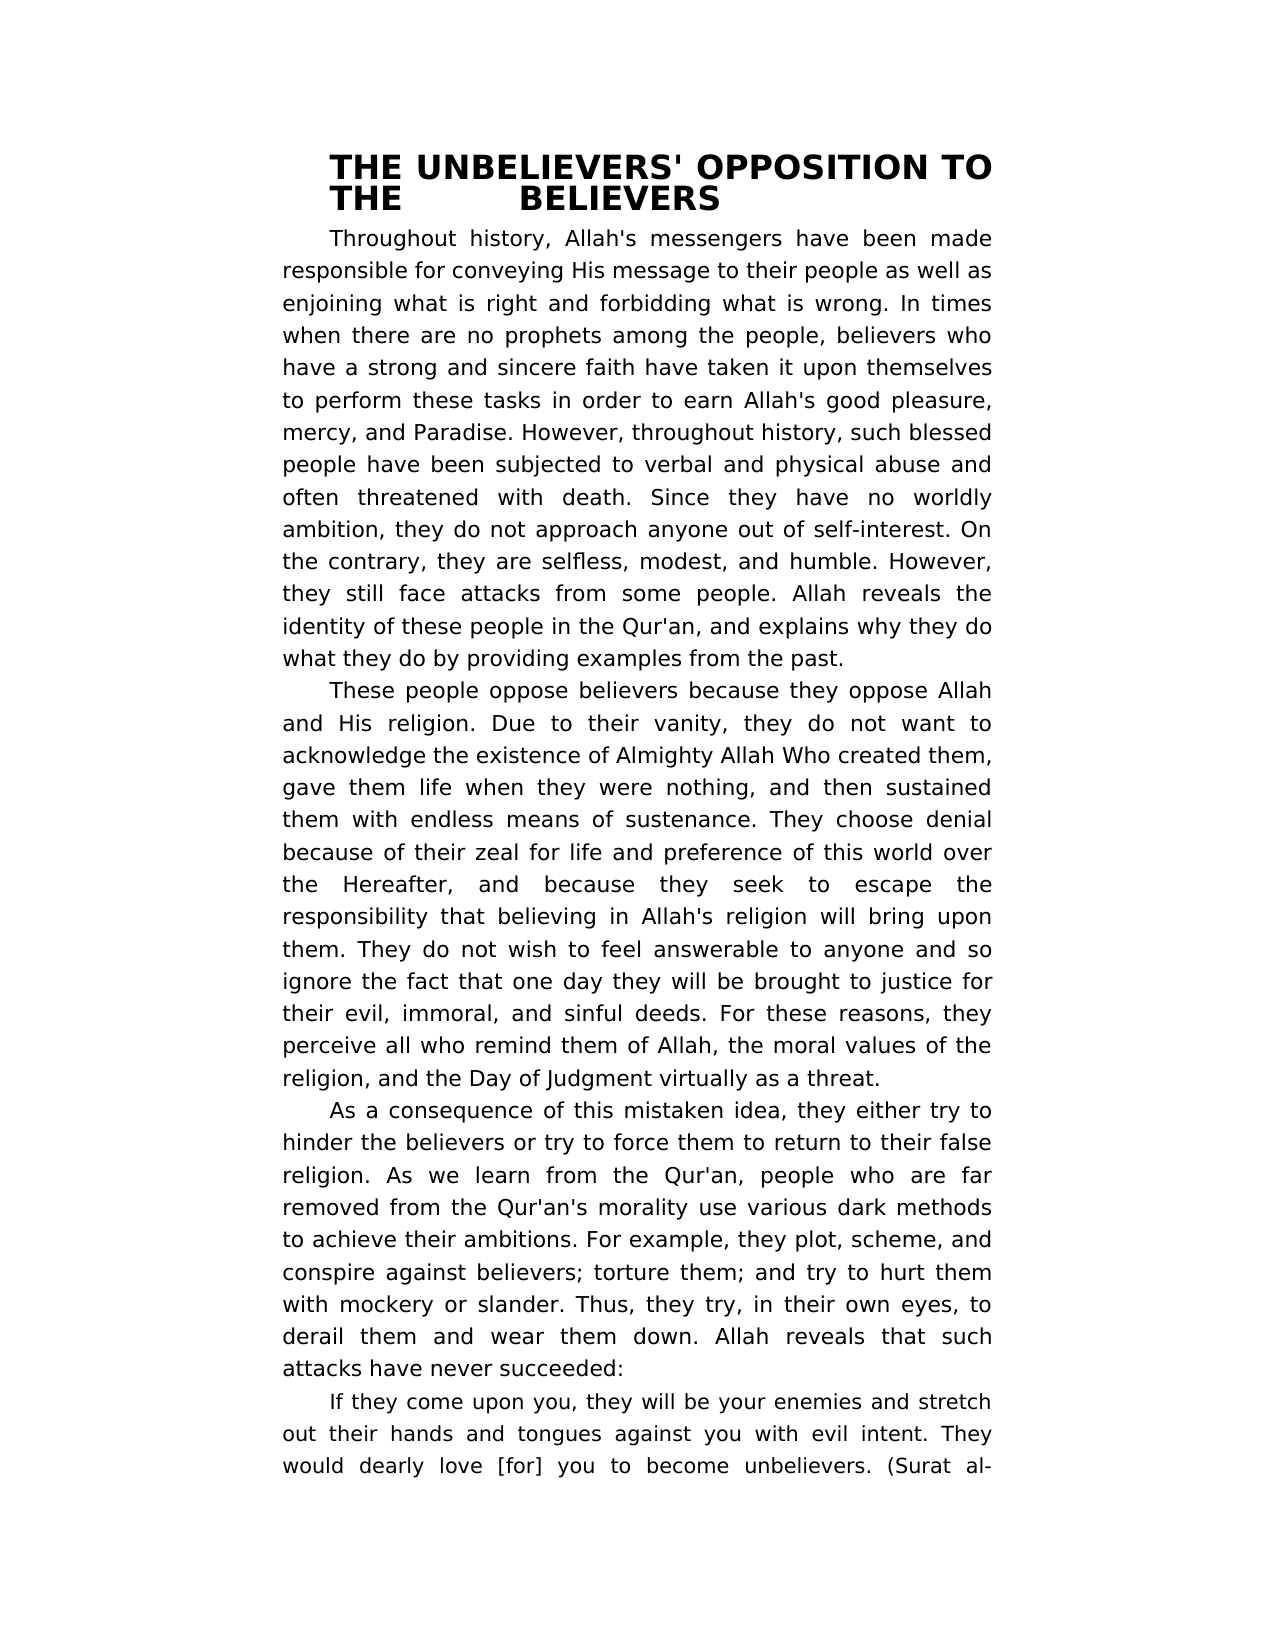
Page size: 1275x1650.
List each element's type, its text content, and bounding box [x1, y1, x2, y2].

text These people oppose believers because they oppose Allah and His religion. Due to their vanity, they do not want to acknowledge the existence of Almighty Allah Who created them, gave them life when they were nothing, and then sustained them with endless means of sustenance. They choose denial because of their zeal for life and preference of this world over the Hereafter, and because they seek to escape the responsibility that believing in Allah's religion will bring upon them. They do not wish to feel answerable to anyone and so ignore the fact that one day they will be brought to justice for their evil, immoral, and sinful deeds. For these reasons, they perceive all who remind them of Allah, the moral values of the religion, and the Day of Judgment virtually as a threat. [282, 673, 993, 1093]
text Throughout history, Allah's messengers have been made responsible for conveying His message to their people as well as enjoining what is right and forbidding what is wrong. In times when there are no prophets among the people, believers who have a strong and sincere faith have taken it upon themselves to perform these tasks in order to earn Allah's good pleasure, mercy, and Paradise. However, throughout history, such blessed people have been subjected to verbal and physical abuse and often threatened with death. Since they have no worldly ambition, they do not approach anyone out of self-interest. On the contrary, they are selfless, modest, and humble. However, they still face attacks from some people. Allah reveals the identity of these people in the Qur'an, and explains why they do what they do by providing examples from the past. [282, 221, 993, 673]
text THE UNBELIEVERS' OPPOSITION TO THE BELIEVERS [329, 154, 993, 217]
text If they come upon you, they will be your enemies and stretch out their hands and tongues against you with evil intent. They would dearly love [for] you to become unbelievers. (Surat al- [282, 1383, 993, 1480]
text As a consequence of this mistaken idea, they either try to hinder the believers or try to force them to return to their false religion. As we learn from the Qur'an, people who are far removed from the Qur'an's morality use various dark methods to achieve their ambitions. For example, they plot, scheme, and conspire against believers; torture them; and try to hurt them with mockery or slander. Thus, they try, in their own eyes, to derail them and wear them down. Allah reveals that such attacks have never succeeded: [282, 1093, 993, 1383]
